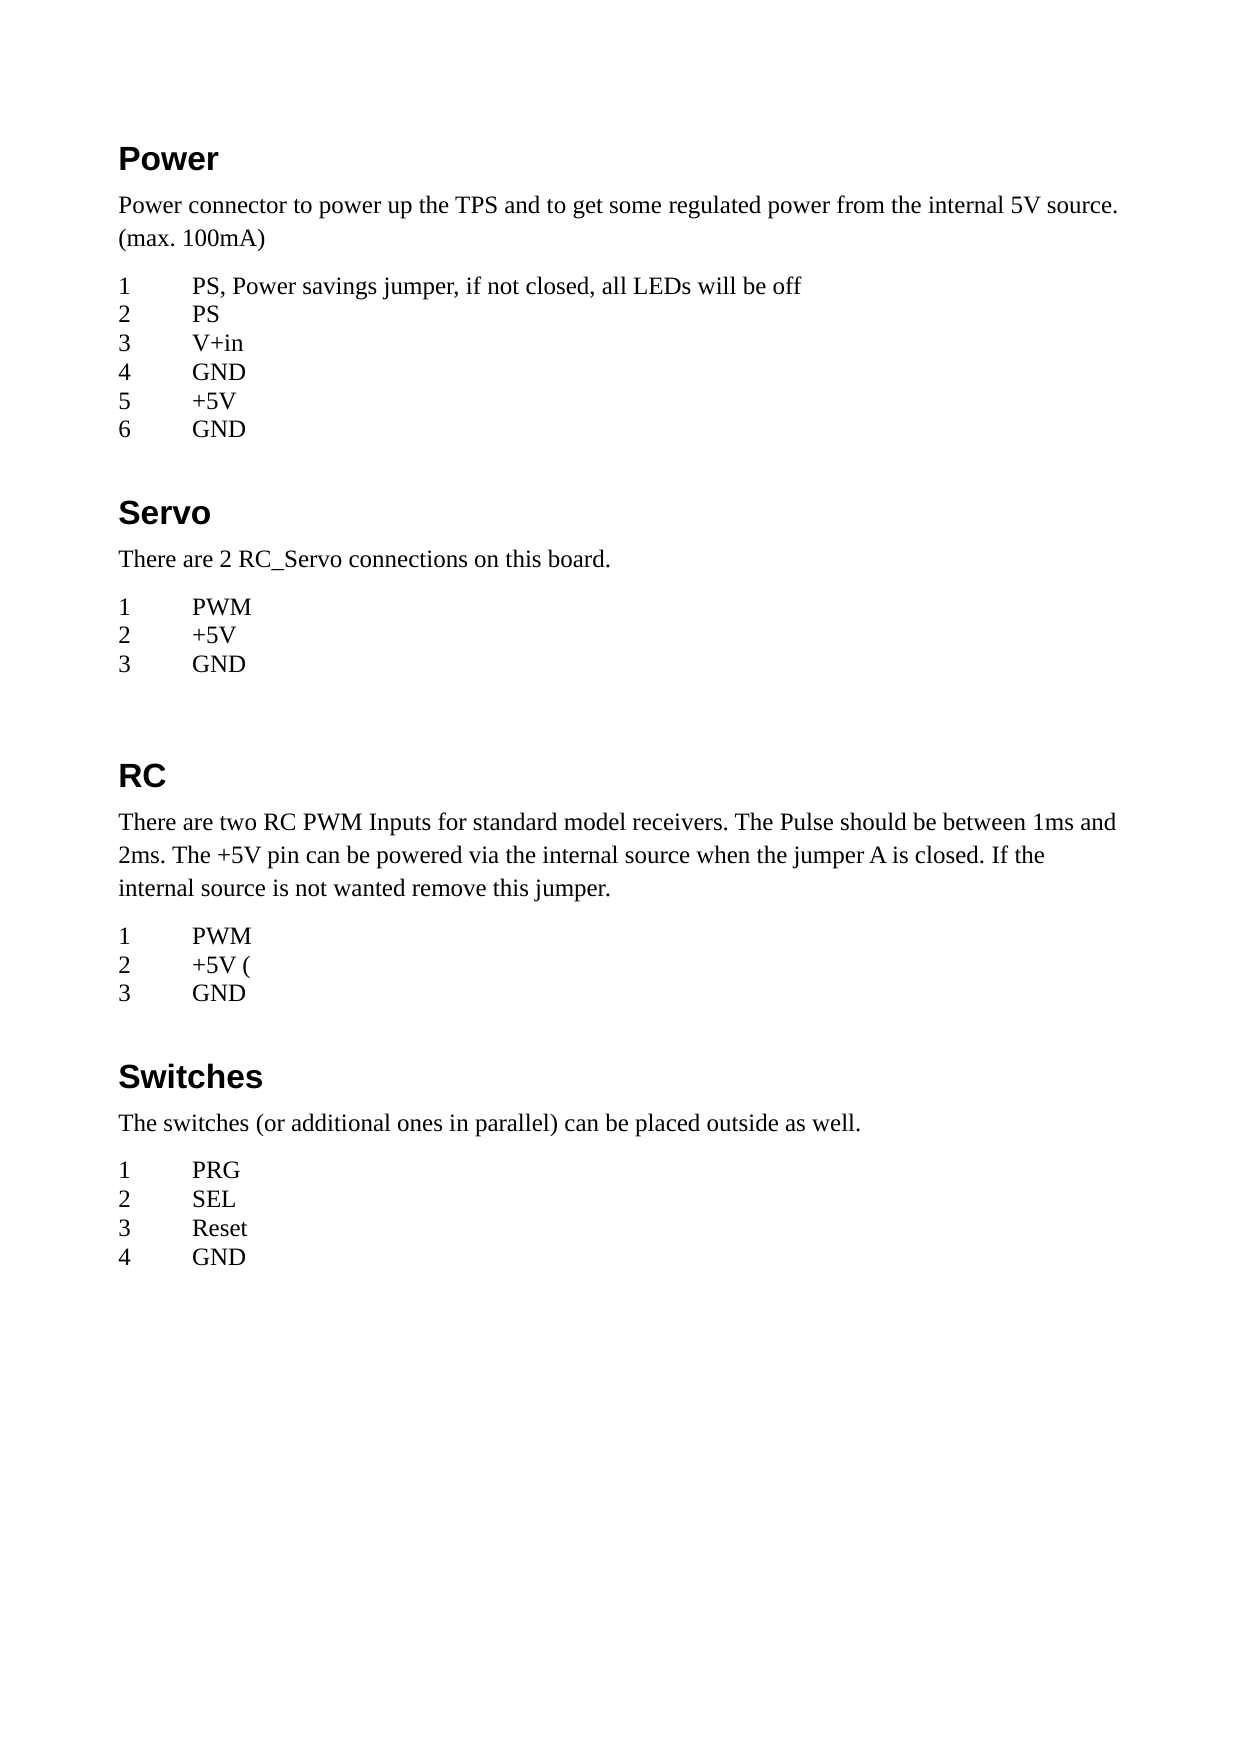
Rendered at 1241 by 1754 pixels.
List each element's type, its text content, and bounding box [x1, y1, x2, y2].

text 6 GND [118, 414, 1122, 443]
subtitle Switches [118, 1057, 1122, 1095]
text 1 PRG [118, 1156, 1122, 1184]
subtitle Servo [118, 493, 1122, 531]
subtitle Power [118, 139, 1122, 178]
text 2 +5V [118, 620, 1122, 649]
text 1 PWM [118, 921, 1122, 950]
text 5 +5V [118, 386, 1122, 414]
text 4 GND [118, 1242, 1122, 1271]
text 3 Reset [118, 1213, 1122, 1242]
text Power connector to power up the TPS and to get some regulated power from the internal 5V source. (max. 100mA) [118, 190, 1122, 252]
text 2 SEL [118, 1184, 1122, 1213]
subtitle RC [118, 756, 1122, 795]
text The switches (or additional ones in parallel) can be placed outside as well. [118, 1108, 1122, 1137]
text 2 +5V ( [118, 950, 1122, 978]
text 1 PS, Power savings jumper, if not closed, all LEDs will be off [118, 271, 1122, 299]
text There are 2 RC_Servo connections on this board. [118, 544, 1122, 573]
text 4 GND [118, 357, 1122, 386]
text 3 GND [118, 978, 1122, 1007]
text 1 PWM [118, 592, 1122, 620]
text 3 V+in [118, 328, 1122, 357]
text There are two RC PWM Inputs for standard model receivers. The Pulse should be between 1ms and 2ms. The +5V pin can be powered via the internal source when the jumper A is closed. If the internal source is not wanted remove this jumper. [118, 807, 1122, 902]
text 3 GND [118, 649, 1122, 678]
text 2 PS [118, 299, 1122, 328]
